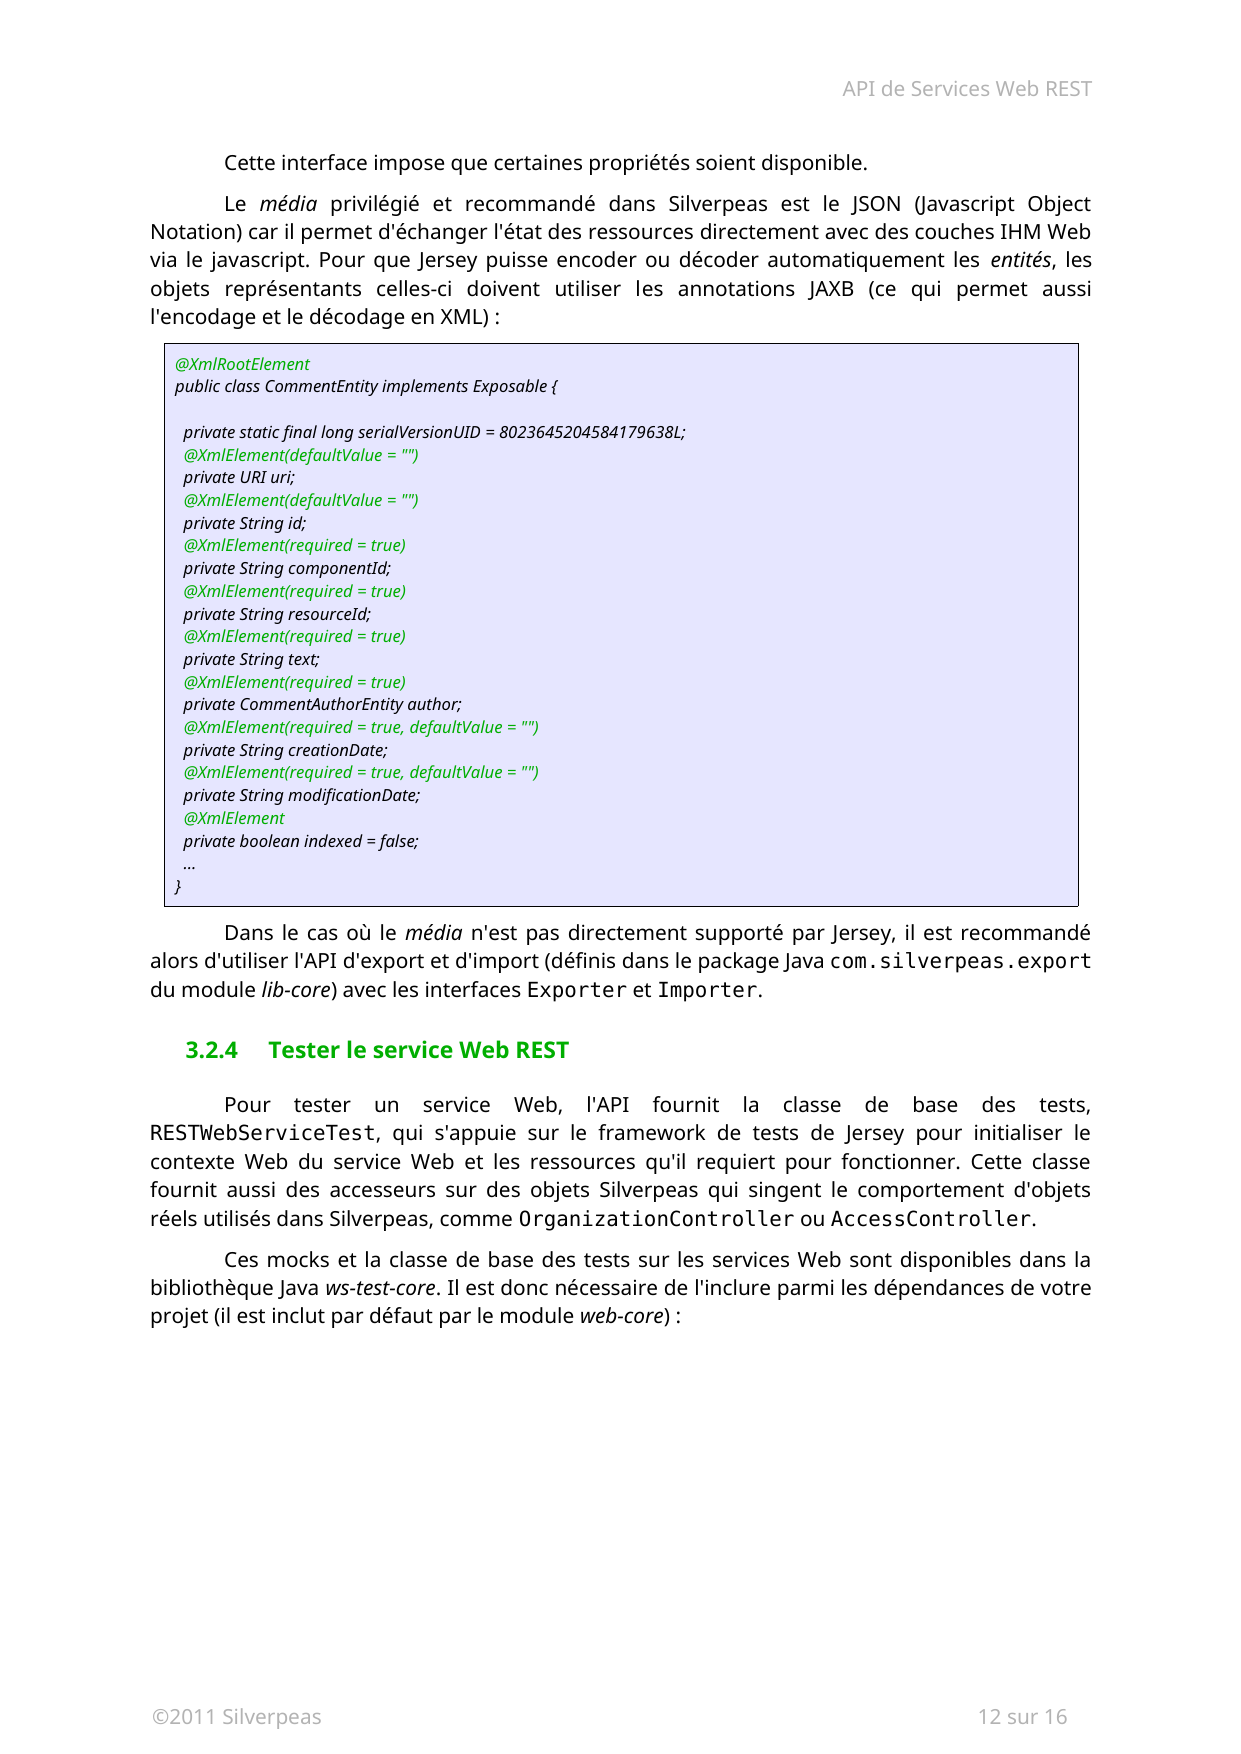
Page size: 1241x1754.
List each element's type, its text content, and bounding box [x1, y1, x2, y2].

text @XmlRootElement [173, 352, 1069, 375]
text } [173, 874, 1069, 897]
text public class CommentEntity implements Exposable { [173, 375, 1069, 398]
text … [173, 852, 1069, 874]
text @XmlElement(required = true) [173, 625, 1069, 647]
text @XmlElement(required = true) [173, 579, 1069, 602]
text Le média privilégié et recommandé dans Silverpeas est le JSON (Javascript Object Notation) car il permet d'échanger l'état des ressources directement avec des couches IHM Web via le javascript. Pour que Jersey puisse encoder ou décoder automatiquement les entités, les objets représentants celles-ci doivent utiliser les annotations JAXB (ce qui permet aussi l'encodage et le décodage en XML) : [150, 189, 1092, 331]
text @XmlElement [173, 806, 1069, 829]
text private CommentAuthorEntity author; [173, 693, 1069, 716]
text private String resourceId; [173, 602, 1069, 625]
text private String creationDate; [173, 738, 1069, 761]
text @XmlElement(defaultValue = "") [173, 488, 1069, 511]
text Cette interface impose que certaines propriétés soient disponible. [150, 148, 1092, 176]
text private URI uri; [173, 466, 1069, 488]
text Pour tester un service Web, l'API fournit la classe de base des tests, RESTWebServiceTest, qui s'appuie sur le framework de tests de Jersey pour initialiser le contexte Web du service Web et les ressources qu'il requiert pour fonctionner. Cette classe fournit aussi des accesseurs sur des objets Silverpeas qui singent le comportement d'objets réels utilisés dans Silverpeas, comme OrganizationController ou AccessController. [150, 1090, 1092, 1232]
text @XmlElement(required = true, defaultValue = "") [173, 761, 1069, 784]
text private String id; [173, 511, 1069, 534]
text private static final long serialVersionUID = 8023645204584179638L; [173, 420, 1069, 443]
text @XmlElement(defaultValue = "") [173, 443, 1069, 466]
text private String modificationDate; [173, 784, 1069, 806]
text @XmlElement(required = true) [173, 534, 1069, 557]
text private boolean indexed = false; [173, 829, 1069, 852]
text Ces mocks et la classe de base des tests sur les services Web sont disponibles dans la bibliothèque Java ws-test-core. Il est donc nécessaire de l'inclure parmi les dépendances de votre projet (il est inclut par défaut par le module web-core) : [150, 1245, 1092, 1330]
text @XmlElement(required = true, defaultValue = "") [173, 716, 1069, 738]
text private String text; [173, 647, 1069, 670]
text Dans le cas où le média n'est pas directement supporté par Jersey, il est recommandé alors d'utiliser l'API d'export et d'import (définis dans le package Java com.silverpeas.export du module lib-core) avec les interfaces Exporter et Importer. [150, 343, 1092, 1003]
text @XmlElement(required = true) [173, 670, 1069, 693]
text private String componentId; [173, 557, 1069, 579]
subtitle Tester le service Web REST [179, 1034, 1092, 1065]
